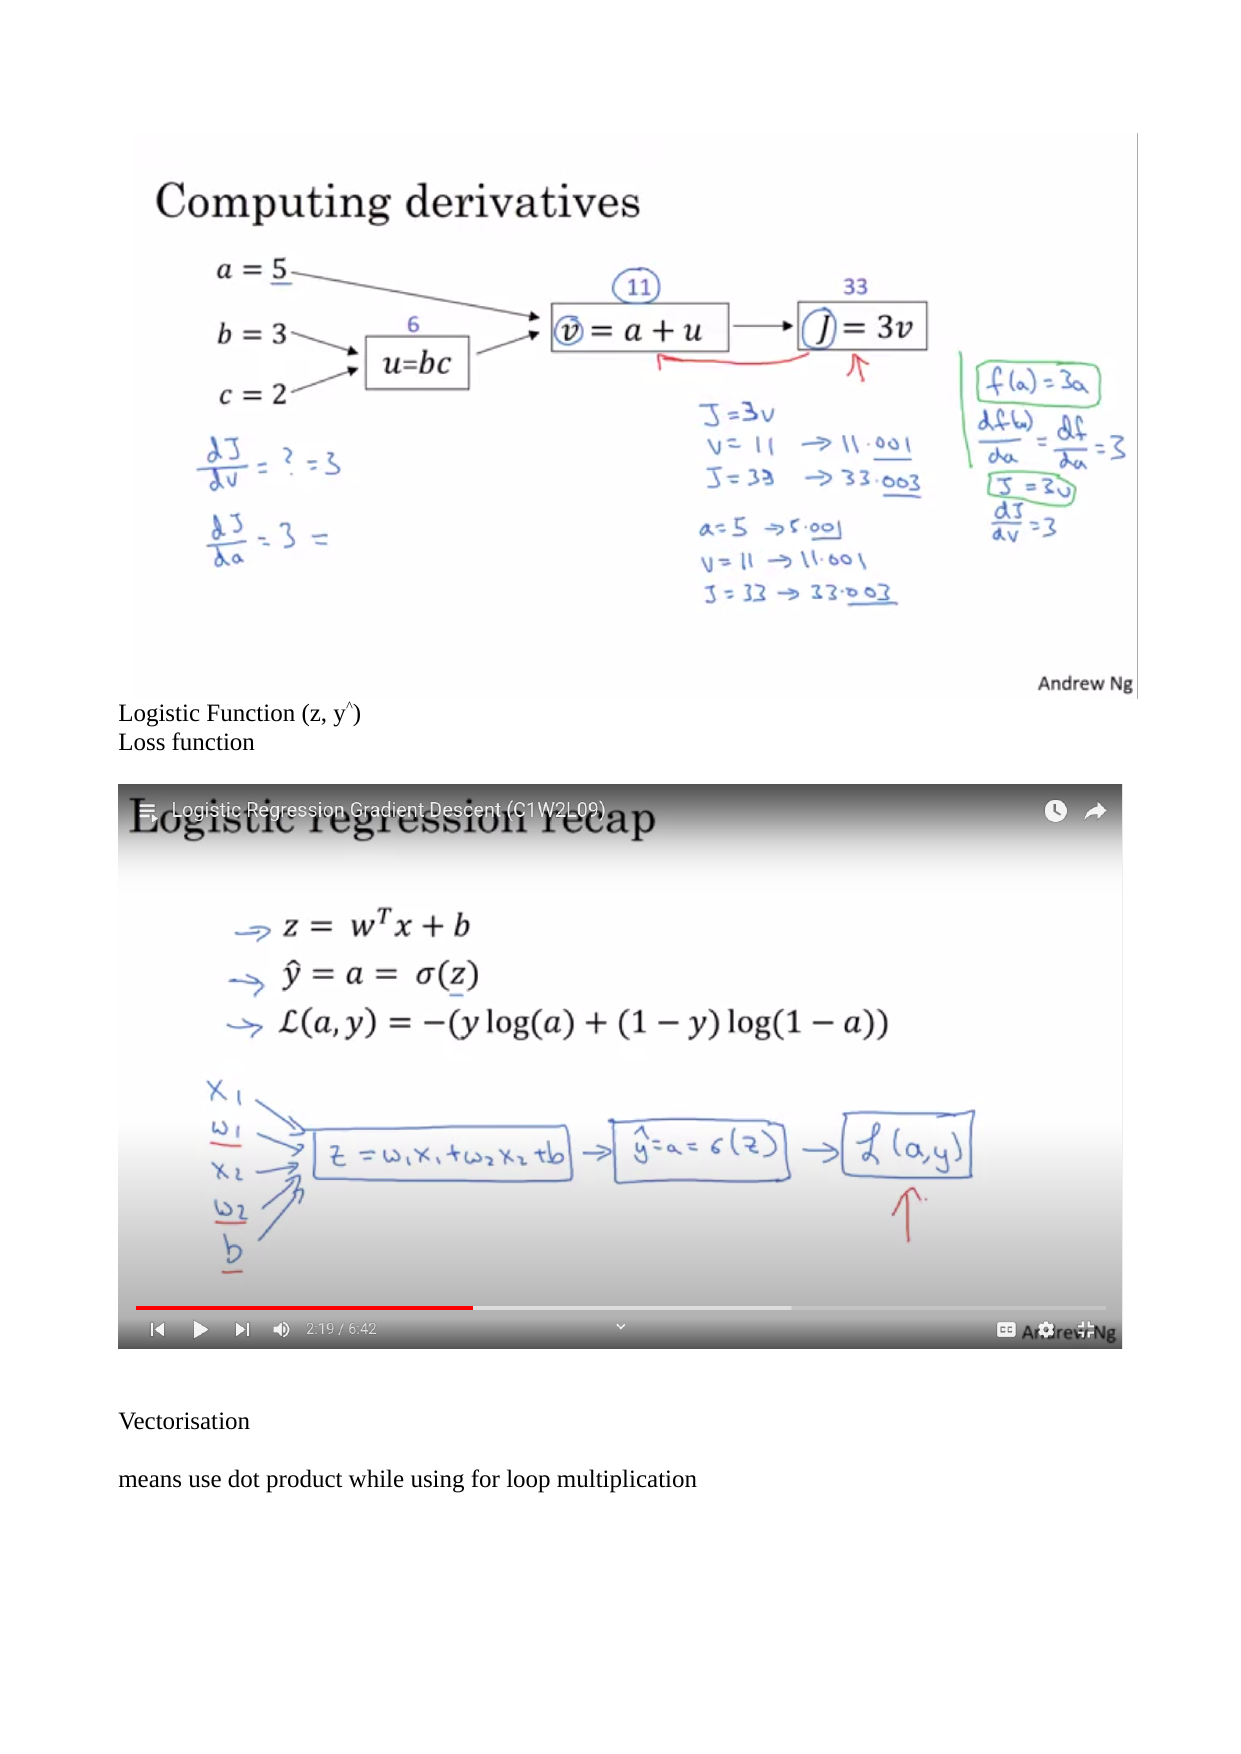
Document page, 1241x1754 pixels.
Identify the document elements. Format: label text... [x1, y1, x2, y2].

picture [133, 133, 1138, 699]
text means use dot product while using for loop multiplication [118, 1464, 1122, 1492]
text Logistic Function (z, y^) [118, 118, 1122, 727]
text Loss function [118, 727, 1122, 756]
text Vectorisation [118, 1406, 1122, 1435]
picture [118, 784, 1123, 1349]
